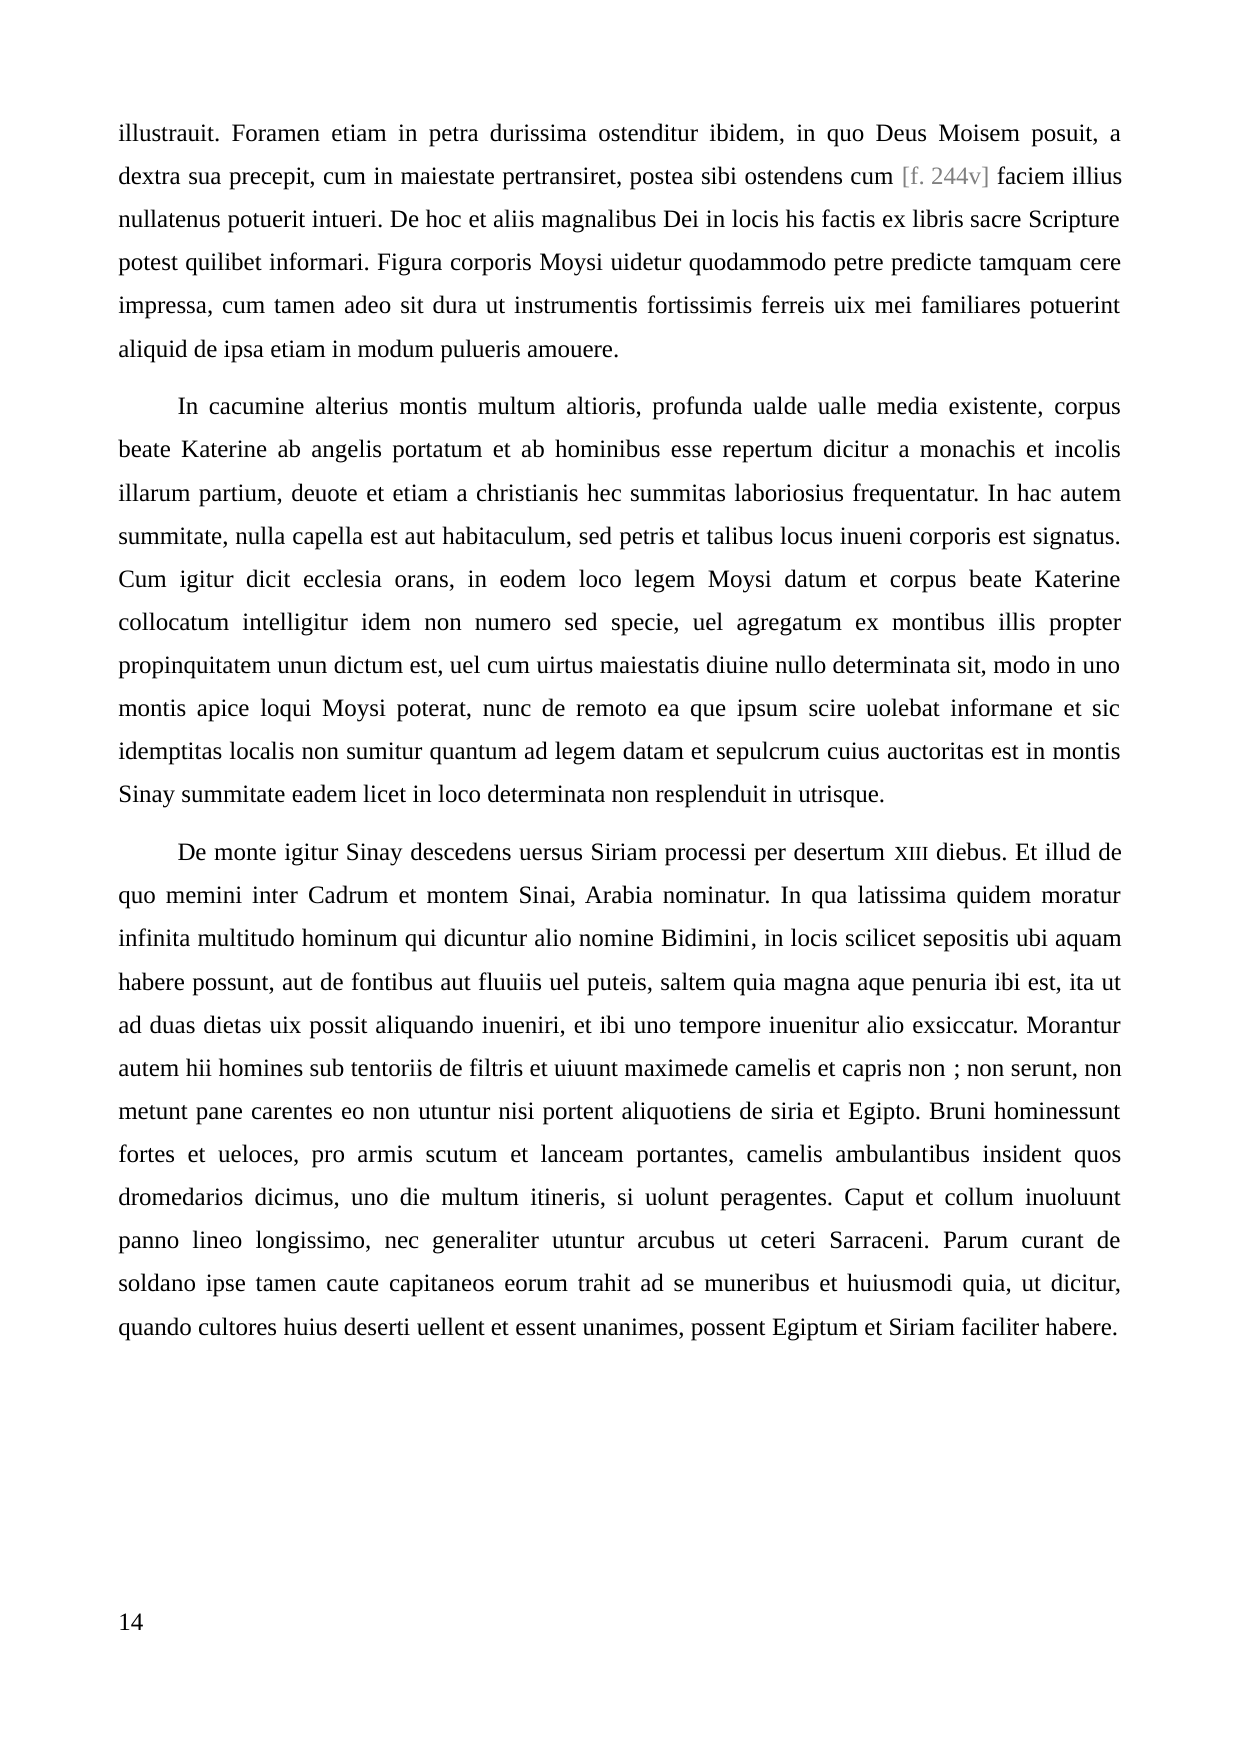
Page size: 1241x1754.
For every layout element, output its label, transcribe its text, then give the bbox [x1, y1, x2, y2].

text In cacumine alterius montis multum altioris, profunda ualde ualle media existente, corpus beate Katerine ab angelis portatum et ab hominibus esse repertum dicitur a monachis et incolis illarum partium, deuote et etiam a christianis hec summitas laboriosius frequentatur. In hac autem summitate, nulla capella est aut habitaculum, sed petris et talibus locus inueni corporis est signatus. Cum igitur dicit ecclesia orans, in eodem loco legem Moysi datum et corpus beate Katerine collocatum intelligitur idem non numero sed specie, uel agregatum ex montibus illis propter propinquitatem unun dictum est, uel cum uirtus maiestatis diuine nullo determinata sit, modo in uno montis apice loqui Moysi poterat, nunc de remoto ea que ipsum scire uolebat informane et sic idemptitas localis non sumitur quantum ad legem datam et sepulcrum cuius auctoritas est in montis Sinay summitate eadem licet in loco determinata non resplenduit in utrisque. [118, 391, 1122, 808]
text De monte igitur Sinay descedens uersus Siriam processi per desertum xiii diebus. Et illud de quo memini inter Cadrum et montem Sinai, Arabia nominatur. In qua latissima quidem moratur infinita multitudo hominum qui dicuntur alio nomine Bidimini, in locis scilicet sepositis ubi aquam habere possunt, aut de fontibus aut fluuiis uel puteis, saltem quia magna aque penuria ibi est, ita ut ad duas dietas uix possit aliquando inueniri, et ibi uno tempore inuenitur alio exsiccatur. Morantur autem hii homines sub tentoriis de filtris et uiuunt maximede camelis et capris non ; non serunt, non metunt pane carentes eo non utuntur nisi portent aliquotiens de siria et Egipto. Bruni hominessunt fortes et ueloces, pro armis scutum et lanceam portantes, camelis ambulantibus insident quos dromedarios dicimus, uno die multum itineris, si uolunt peragentes. Caput et collum inuoluunt panno lineo longissimo, nec generaliter utuntur arcubus ut ceteri Sarraceni. Parum curant de soldano ipse tamen caute capitaneos eorum trahit ad se muneribus et huiusmodi quia, ut dicitur, quando cultores huius deserti uellent et essent unanimes, possent Egiptum et Siriam faciliter habere. [118, 837, 1122, 1340]
text illustrauit. Foramen etiam in petra durissima ostenditur ibidem, in quo Deus Moisem posuit, a dextra sua precepit, cum in maiestate pertransiret, postea sibi ostendens cum [f. 244v] faciem illius nullatenus potuerit intueri. De hoc et aliis magnalibus Dei in locis his factis ex libris sacre Scripture potest quilibet informari. Figura corporis Moysi uidetur quodammodo petre predicte tamquam cere impressa, cum tamen adeo sit dura ut instrumentis fortissimis ferreis uix mei familiares potuerint aliquid de ipsa etiam in modum pulueris amouere. [118, 118, 1122, 362]
